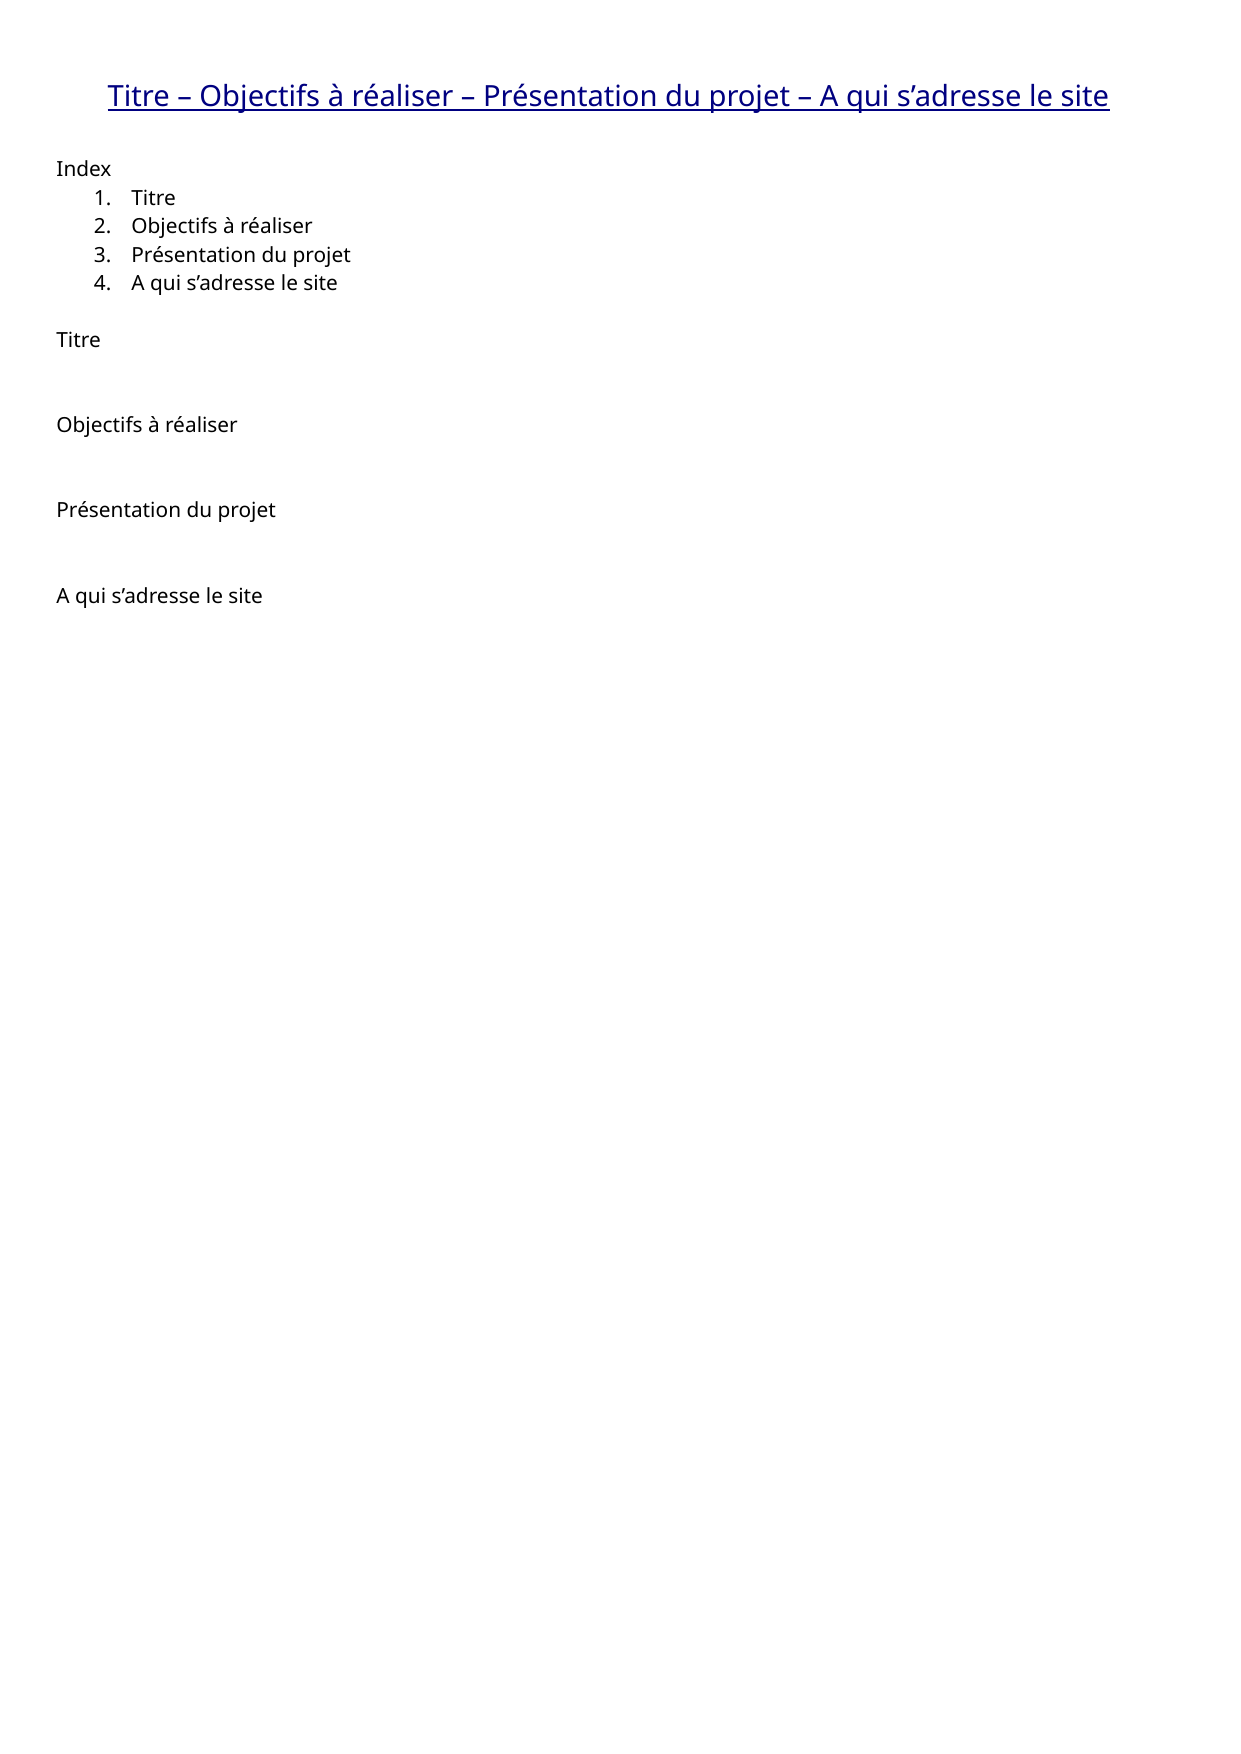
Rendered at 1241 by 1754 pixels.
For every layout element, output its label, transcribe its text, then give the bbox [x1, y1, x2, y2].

text Présentation du projet [56, 496, 1161, 524]
list Titre [94, 183, 1161, 211]
text Index [56, 154, 1161, 183]
list Objectifs à réaliser [94, 211, 1161, 240]
text Objectifs à réaliser [56, 410, 1161, 439]
text Titre [56, 325, 1161, 353]
list Présentation du projet [94, 240, 1161, 268]
list A qui s’adresse le site [94, 268, 1161, 297]
text Titre – Objectifs à réaliser – Présentation du projet – A qui s’adresse le site [56, 75, 1161, 115]
text A qui s’adresse le site [56, 581, 1161, 609]
